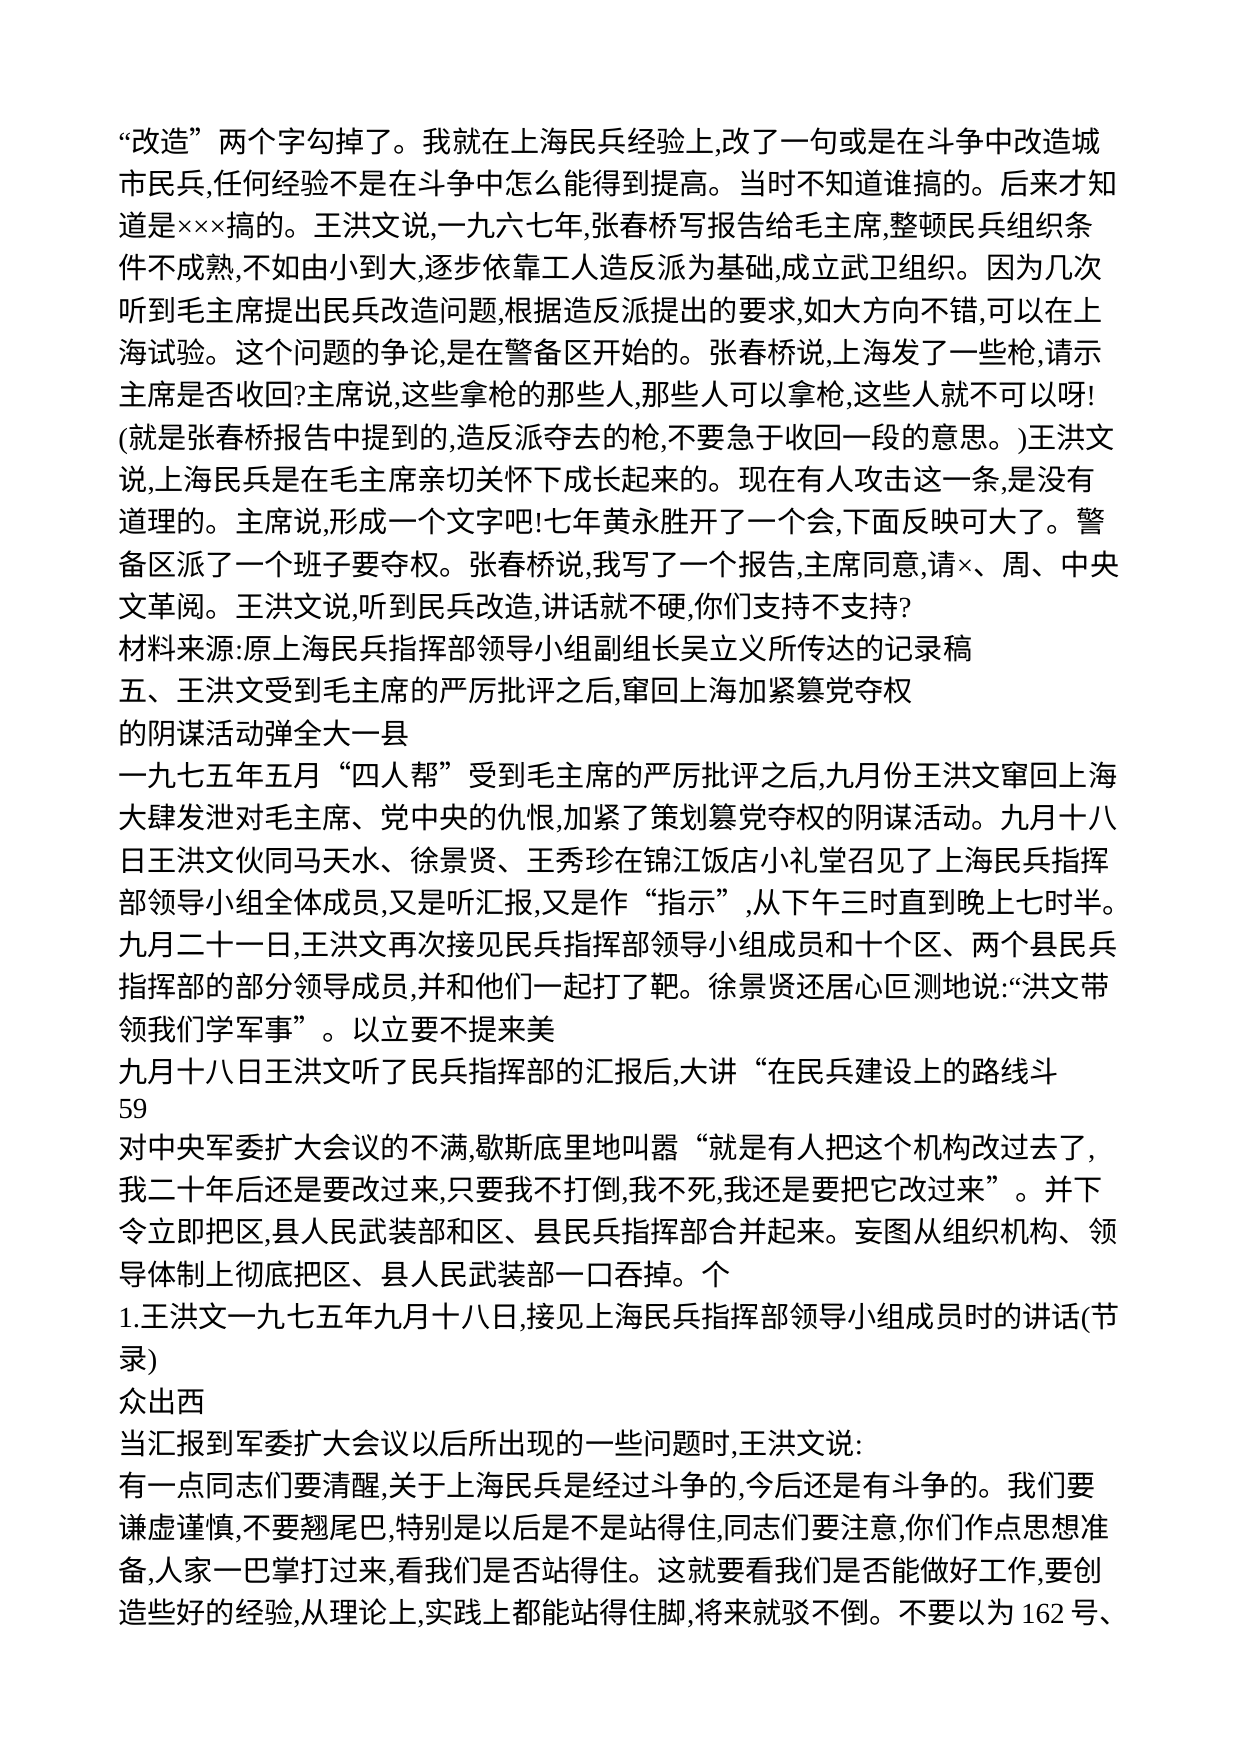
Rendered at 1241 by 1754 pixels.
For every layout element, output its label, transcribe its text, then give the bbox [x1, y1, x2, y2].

text 有一点同志们要清醒,关于上海民兵是经过斗争的,今后还是有斗争的。我们要谦虚谨慎,不要翘尾巴,特别是以后是不是站得住,同志们要注意,你们作点思想准备,人家一巴掌打过来,看我们是否站得住。这就要看我们是否能做好工作,要创造些好的经验,从理论上,实践上都能站得住脚,将来就驳不倒。不要以为162号、104号文件中央发了,但斗争还是存在的。说不定那一天也可能恢复老样子,如我们在政治上、思想上、理论上站得住脚了,我也可以说话了。有些材料是有说服力的。如三位一体,民兵抓阶级斗争,这些都要很好的总结。事物总是在斗争中不断发展的,但发展是曲折的,不要老看到好的方面,要想得复杂一点,就是那一天被打下去了,但总有一天还是要站起来的,新生事物是很顽强的。 [118, 1463, 1122, 1632]
text 众出西 [118, 1378, 1122, 1420]
text 五、王洪文受到毛主席的严厉批评之后,窜回上海加紧篡党夺权 [118, 668, 1122, 710]
text 一九七五年五月“四人帮”受到毛主席的严厉批评之后,九月份王洪文窜回上海大肆发泄对毛主席、党中央的仇恨,加紧了策划篡党夺权的阴谋活动。九月十八日王洪文伙同马天水、徐景贤、王秀珍在锦江饭店小礼堂召见了上海民兵指挥部领导小组全体成员,又是听汇报,又是作“指示”,从下午三时直到晚上七时半。 [118, 752, 1122, 922]
text 九月二十一日,王洪文再次接见民兵指挥部领导小组成员和十个区、两个县民兵指挥部的部分领导成员,并和他们一起打了靶。徐景贤还居心叵测地说:“洪文带领我们学军事”。以立要不提来美 [118, 922, 1122, 1048]
text 的阴谋活动弹全大一县 [118, 710, 1122, 752]
text 1.王洪文一九七五年九月十八日,接见上海民兵指挥部领导小组成员时的讲话(节录) [118, 1293, 1122, 1378]
text 59 [118, 1091, 1122, 1124]
text “改造”两个字勾掉了。我就在上海民兵经验上,改了一句或是在斗争中改造城市民兵,任何经验不是在斗争中怎么能得到提高。当时不知道谁搞的。后来才知道是×××搞的。王洪文说,一九六七年,张春桥写报告给毛主席,整顿民兵组织条件不成熟,不如由小到大,逐步依靠工人造反派为基础,成立武卫组织。因为几次听到毛主席提出民兵改造问题,根据造反派提出的要求,如大方向不错,可以在上海试验。这个问题的争论,是在警备区开始的。张春桥说,上海发了一些枪,请示主席是否收回?主席说,这些拿枪的那些人,那些人可以拿枪,这些人就不可以呀!(就是张春桥报告中提到的,造反派夺去的枪,不要急于收回一段的意思。)王洪文说,上海民兵是在毛主席亲切关怀下成长起来的。现在有人攻击这一条,是没有道理的。主席说,形成一个文字吧!七年黄永胜开了一个会,下面反映可大了。警备区派了一个班子要夺权。张春桥说,我写了一个报告,主席同意,请×、周、中央文革阅。王洪文说,听到民兵改造,讲话就不硬,你们支持不支持? [118, 118, 1122, 626]
text 材料来源:原上海民兵指挥部领导小组副组长吴立义所传达的记录稿 [118, 626, 1122, 668]
text 当汇报到军委扩大会议以后所出现的一些问题时,王洪文说: [118, 1420, 1122, 1463]
text 对中央军委扩大会议的不满,歇斯底里地叫嚣“就是有人把这个机构改过去了,我二十年后还是要改过来,只要我不打倒,我不死,我还是要把它改过来”。并下令立即把区,县人民武装部和区、县民兵指挥部合并起来。妄图从组织机构、领导体制上彻底把区、县人民武装部一口吞掉。个 [118, 1124, 1122, 1293]
text 九月十八日王洪文听了民兵指挥部的汇报后,大讲“在民兵建设上的路线斗 [118, 1048, 1122, 1091]
